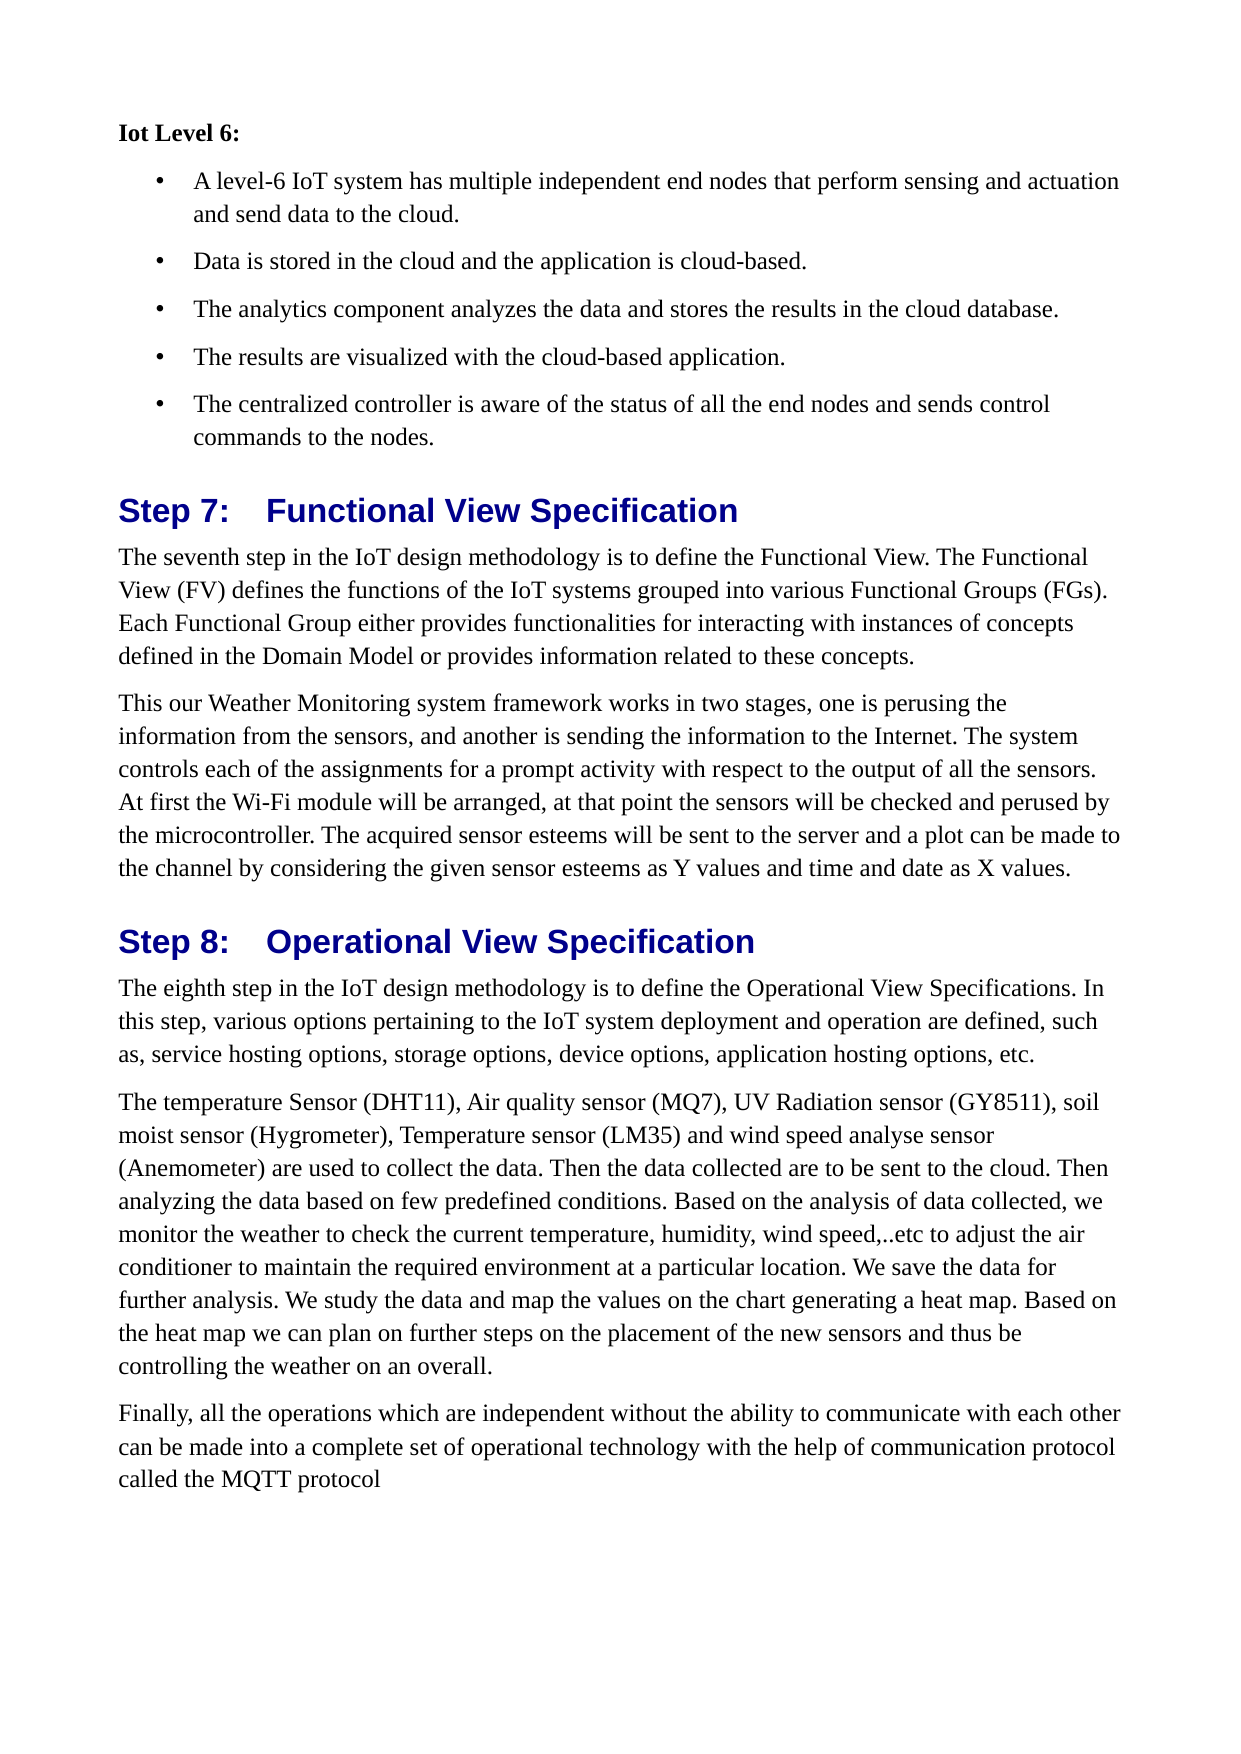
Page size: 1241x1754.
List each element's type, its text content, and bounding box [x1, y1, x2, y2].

text Iot Level 6: [118, 118, 1122, 147]
text This our Weather Monitoring system framework works in two stages, one is perusing the information from the sensors, and another is sending the information to the Internet. The system controls each of the assignments for a prompt activity with respect to the output of all the sensors. At first the Wi-Fi module will be arranged, at that point the sensors will be checked and perused by the microcontroller. The acquired sensor esteems will be sent to the server and a plot can be made to the channel by considering the given sensor esteems as Y values and time and date as X values. [118, 688, 1122, 882]
subtitle Step 8: Operational View Specification [118, 922, 1122, 961]
text The seventh step in the IoT design methodology is to define the Functional View. The Functional View (FV) defines the functions of the IoT systems grouped into various Functional Groups (FGs). Each Functional Group either provides functionalities for interacting with instances of concepts defined in the Domain Model or provides information related to these concepts. [118, 542, 1122, 669]
list The results are visualized with the cloud-based application. [156, 342, 1122, 370]
text The eighth step in the IoT design methodology is to define the Operational View Specifications. In this step, various options pertaining to the IoT system deployment and operation are defined, such as, service hosting options, storage options, device options, application hosting options, etc. [118, 973, 1122, 1068]
subtitle Step 7: Functional View Specification [118, 491, 1122, 529]
list Data is stored in the cloud and the application is cloud-based. [156, 246, 1122, 275]
list A level-6 IoT system has multiple independent end nodes that perform sensing and actuation and send data to the cloud. [156, 166, 1122, 227]
list The centralized controller is aware of the status of all the end nodes and sends control commands to the nodes. [156, 389, 1122, 451]
list The analytics component analyzes the data and stores the results in the cloud database. [156, 294, 1122, 323]
text The temperature Sensor (DHT11), Air quality sensor (MQ7), UV Radiation sensor (GY8511), soil moist sensor (Hygrometer), Temperature sensor (LM35) and wind speed analyse sensor (Anemometer) are used to collect the data. Then the data collected are to be sent to the cloud. Then analyzing the data based on few predefined conditions. Based on the analysis of data collected, we monitor the weather to check the current temperature, humidity, wind speed,..etc to adjust the air conditioner to maintain the required environment at a particular location. We save the data for further analysis. We study the data and map the values on the chart generating a heat map. Based on the heat map we can plan on further steps on the placement of the new sensors and thus be controlling the weather on an overall. [118, 1087, 1122, 1380]
text Finally, all the operations which are independent without the ability to communicate with each other can be made into a complete set of operational technology with the help of communication protocol called the MQTT protocol [118, 1398, 1122, 1493]
